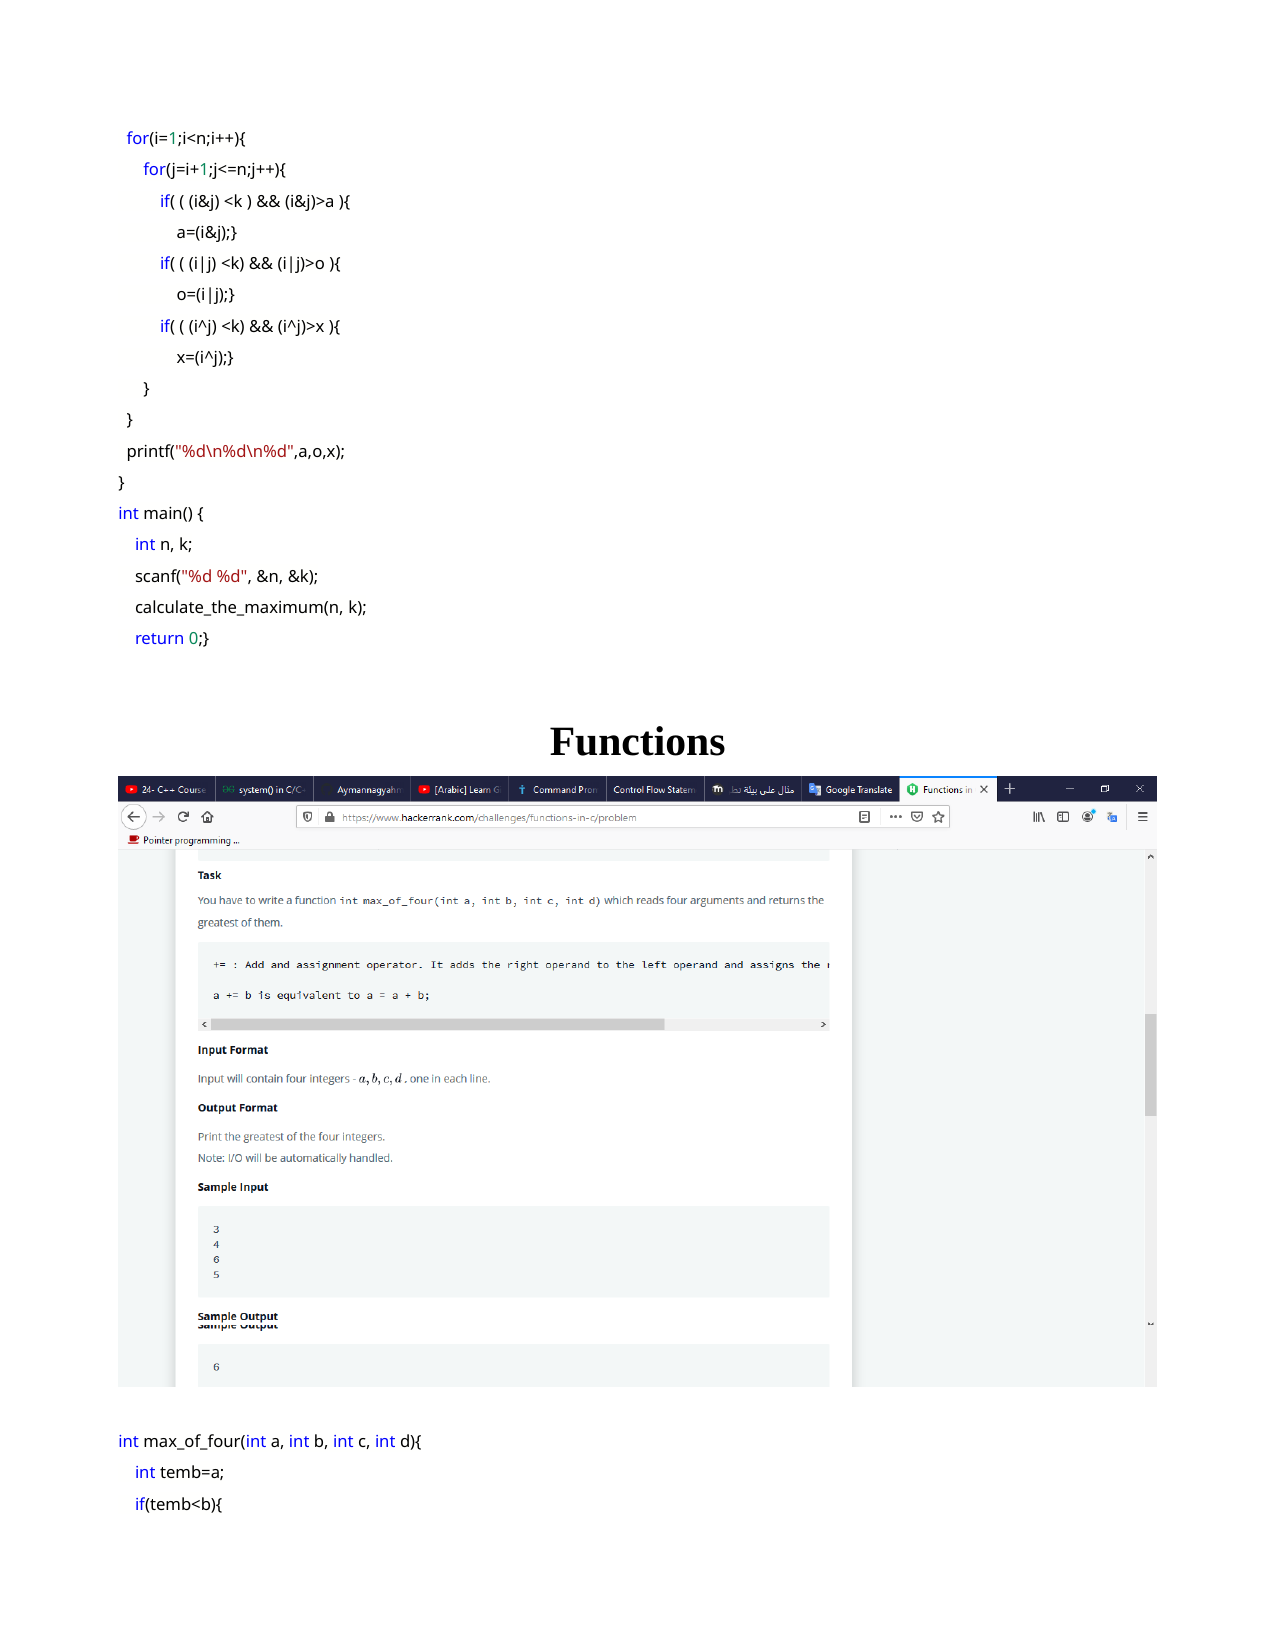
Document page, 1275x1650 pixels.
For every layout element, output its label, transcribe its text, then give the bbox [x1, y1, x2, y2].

text if( ( (i|j) <k) && (i|j)>o ){ [118, 243, 1157, 274]
text int main() { [118, 493, 1157, 524]
text int max_of_four(int a, int b, int c, int d){ [118, 1430, 1157, 1452]
text return 0;} [118, 618, 1157, 649]
text scanf("%d %d", &n, &k); [118, 556, 1157, 587]
text if( ( (i^j) <k) && (i^j)>x ){ [118, 306, 1157, 337]
text printf("%d\n%d\n%d",a,o,x); [118, 431, 1157, 462]
text } [118, 368, 1157, 399]
text a=(i&j);} [118, 212, 1157, 243]
subtitle Functions [118, 716, 1157, 764]
text if( ( (i&j) <k ) && (i&j)>a ){ [118, 181, 1157, 212]
text for(j=i+1;j<=n;j++){ [118, 149, 1157, 181]
text o=(i|j);} [118, 274, 1157, 306]
text int n, k; [118, 524, 1157, 556]
text for(i=1;i<n;i++){ [118, 118, 1157, 149]
picture [118, 776, 1157, 1387]
text } [118, 399, 1157, 431]
text calculate_the_maximum(n, k); [118, 587, 1157, 618]
text int temb=a; [118, 1452, 1157, 1484]
text if(temb<b){ [118, 1484, 1157, 1515]
text x=(i^j);} [118, 337, 1157, 368]
text } [118, 462, 1157, 493]
